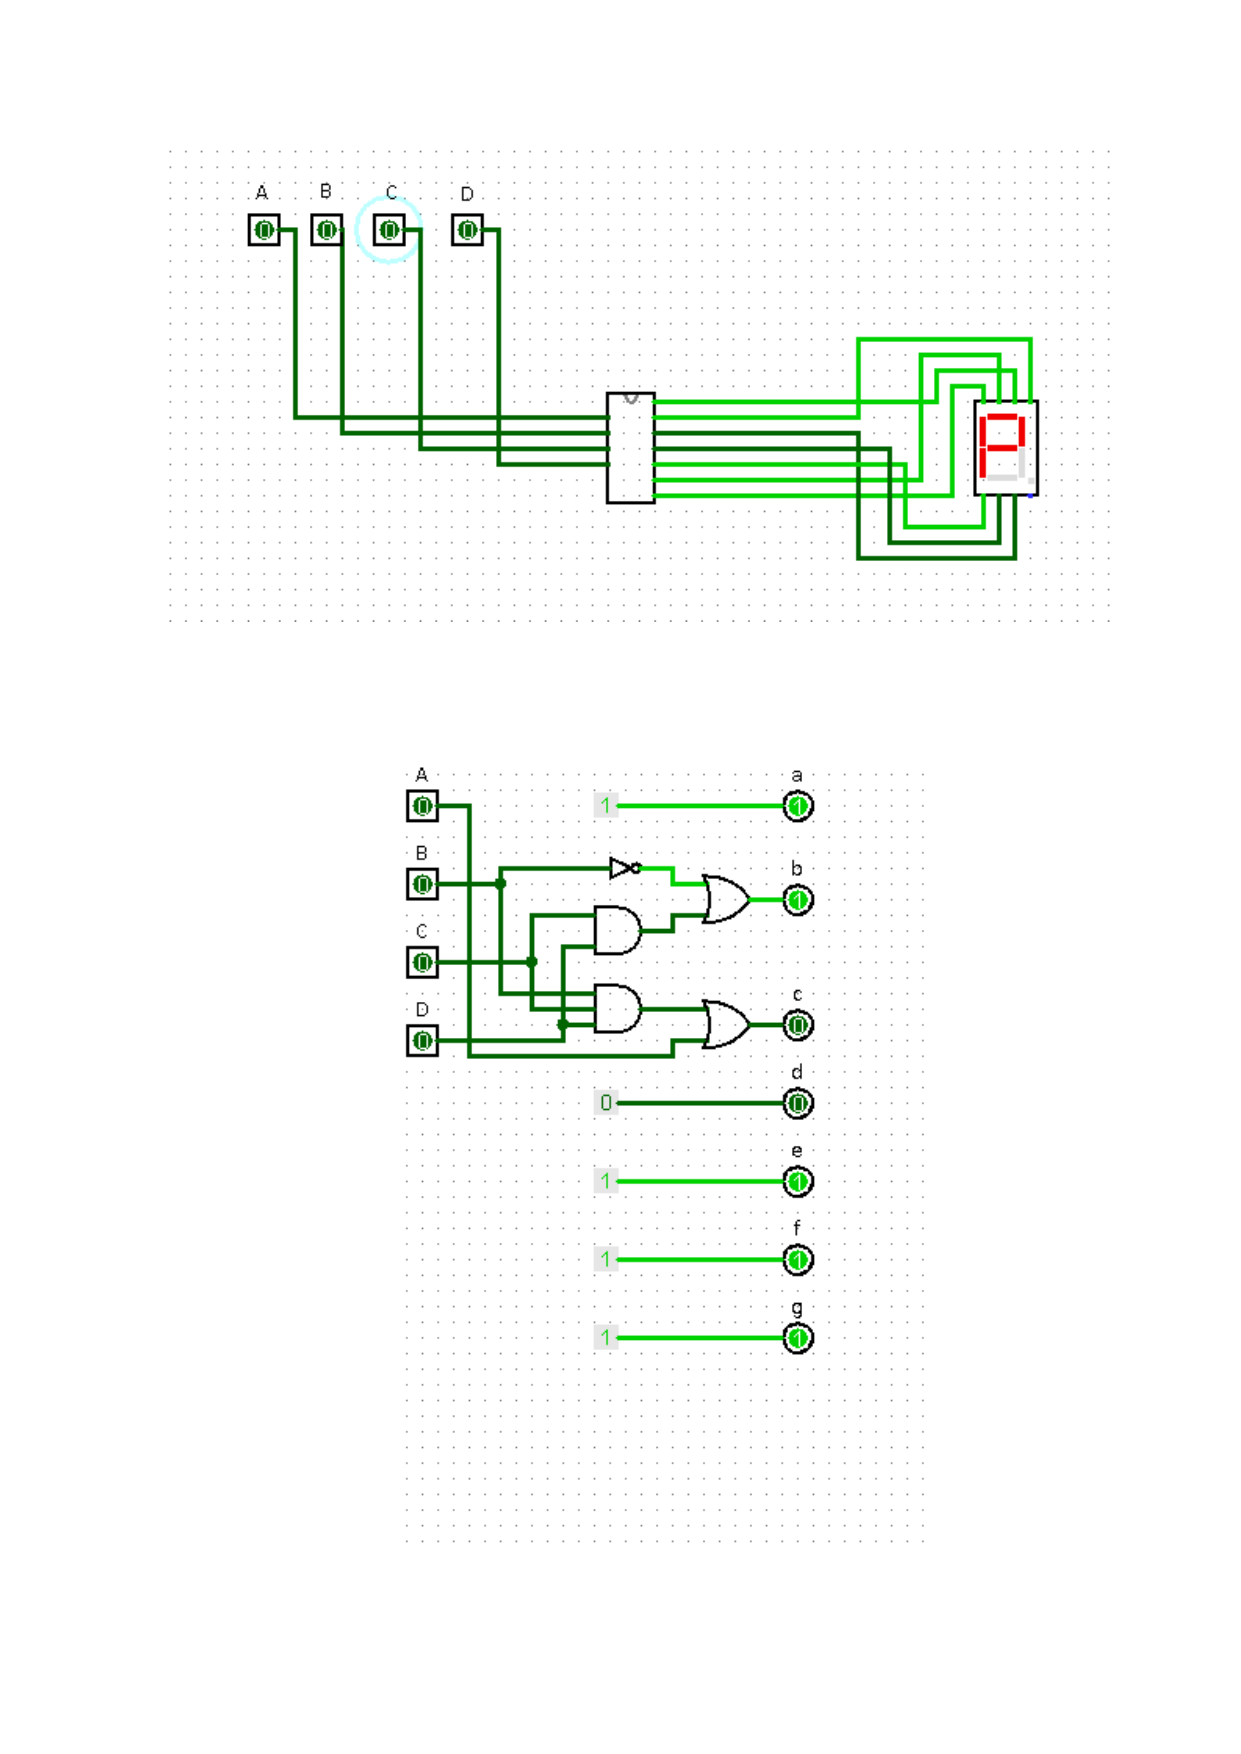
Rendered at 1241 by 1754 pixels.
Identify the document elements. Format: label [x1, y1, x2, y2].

picture [162, 137, 1116, 622]
picture [397, 761, 924, 1544]
